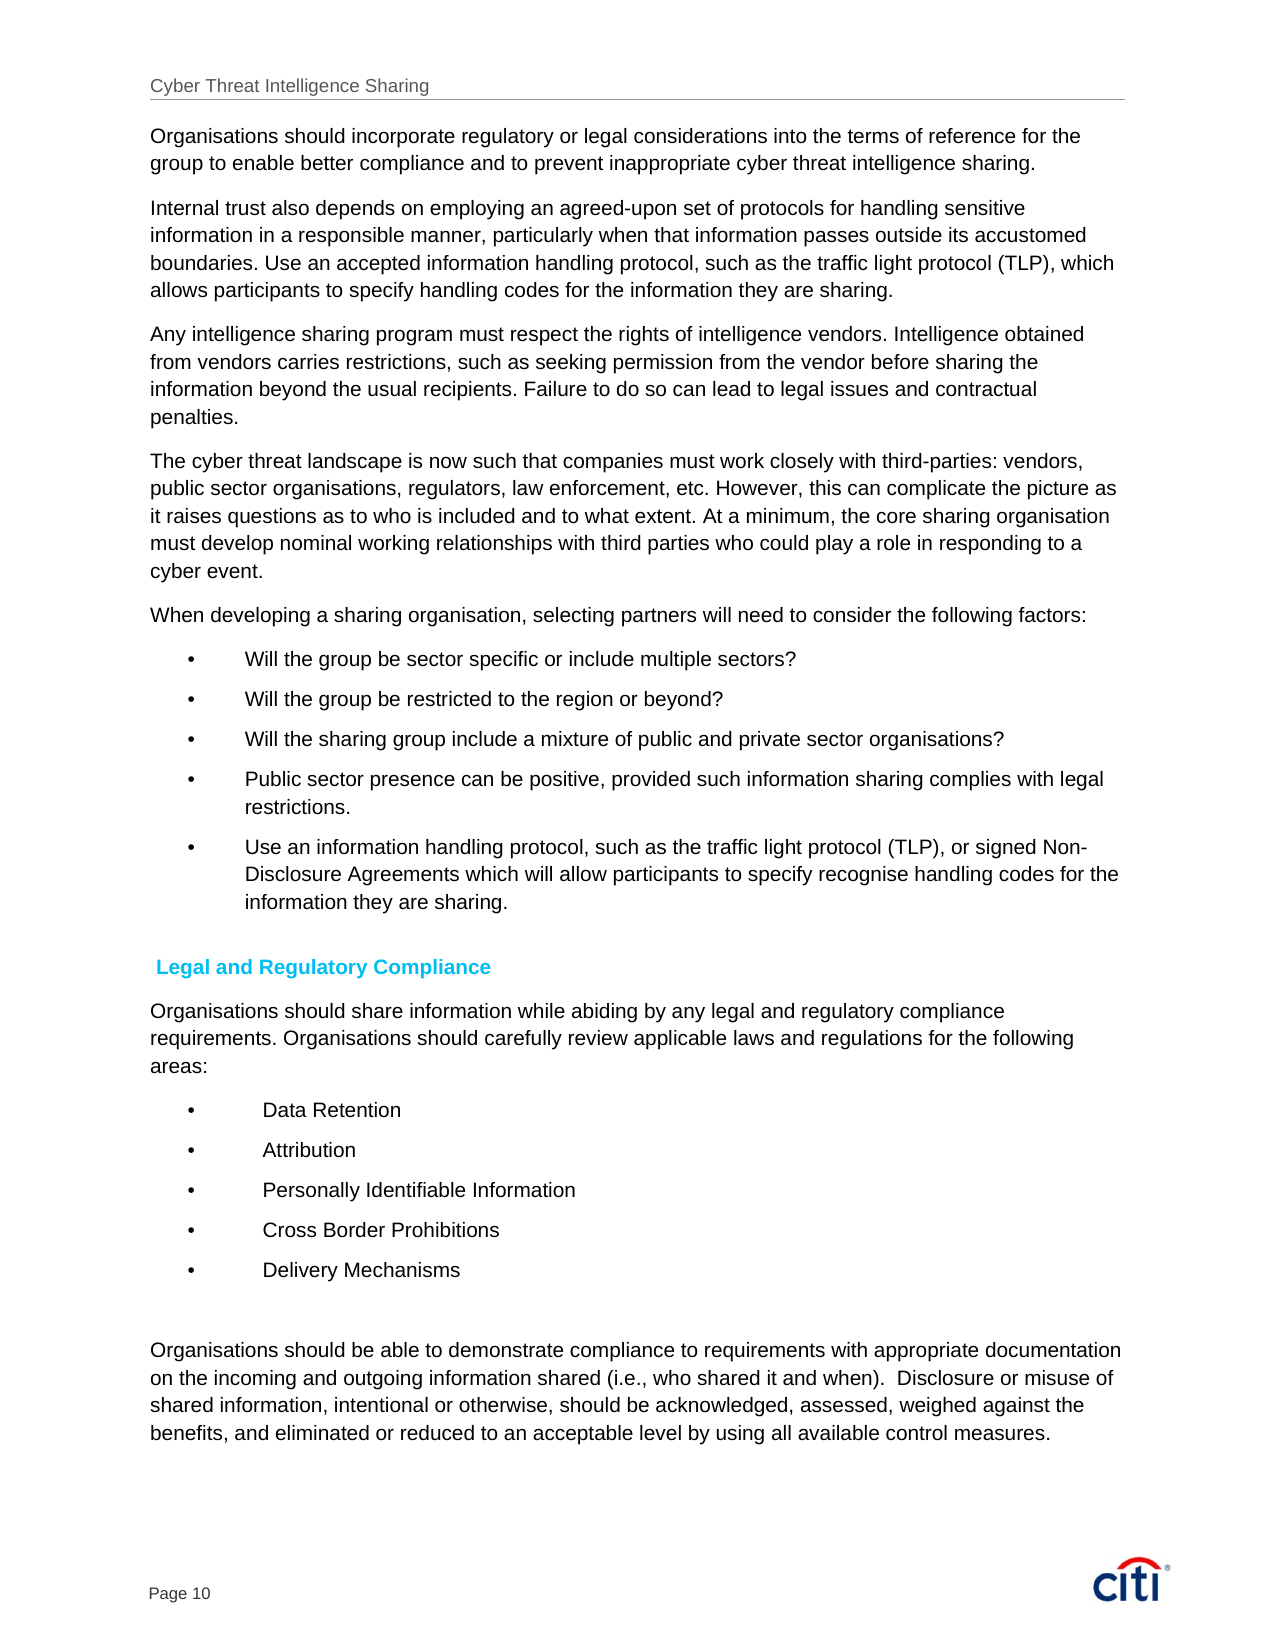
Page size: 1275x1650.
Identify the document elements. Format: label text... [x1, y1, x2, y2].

text Internal trust also depends on employing an agreed-upon set of protocols for handling sensitive information in a responsible manner, particularly when that information passes outside its accustomed boundaries. Use an accepted information handling protocol, such as the traffic light protocol (TLP), which allows participants to specify handling codes for the information they are sharing. [150, 195, 1125, 302]
list Will the group be sector specific or include multiple sectors? [187, 647, 1125, 671]
list Use an information handling protocol, such as the traffic light protocol (TLP), or signed Non-Disclosure Agreements which will allow participants to specify recognise handling codes for the information they are sharing. [187, 834, 1125, 913]
text When developing a sharing organisation, selecting partners will need to consider the following factors: [150, 603, 1125, 627]
list Will the sharing group include a mixture of public and private sector organisations? [187, 727, 1125, 751]
list Will the group be restricted to the region or beyond? [187, 687, 1125, 711]
list Cross Border Prohibitions [187, 1218, 1125, 1242]
list Public sector presence can be positive, provided such information sharing complies with legal restrictions. [187, 767, 1125, 818]
text Any intelligence sharing program must respect the rights of intelligence vendors. Intelligence obtained from vendors carries restrictions, such as seeking permission from the vendor before sharing the information beyond the usual recipients. Failure to do so can lead to legal issues and contractual penalties. [150, 322, 1125, 428]
list Attribution [187, 1138, 1125, 1162]
text Organisations should share information while abiding by any legal and regulatory compliance requirements. Organisations should carefully review applicable laws and regulations for the following areas: [150, 999, 1125, 1078]
text Organisations should be able to demonstrate compliance to requirements with appropriate documentation on the incoming and outgoing information shared (i.e., who shared it and when). Disclosure or misuse of shared information, intentional or otherwise, should be acknowledged, assessed, weighed against the benefits, and eliminated or reduced to an acceptable level by using all available control measures. [150, 1338, 1125, 1444]
text Organisations should incorporate regulatory or legal considerations into the terms of reference for the group to enable better compliance and to prevent inappropriate cyber threat intelligence sharing. [150, 124, 1125, 175]
list Delivery Mechanisms [187, 1258, 1125, 1282]
subtitle Legal and Regulatory Compliance [150, 954, 1125, 978]
list Personally Identifiable Information [187, 1178, 1125, 1202]
list Data Retention [187, 1098, 1125, 1122]
text The cyber threat landscape is now such that companies must work closely with third-parties: vendors, public sector organisations, regulators, law enforcement, etc. However, this can complicate the picture as it raises questions as to who is included and to what extent. At a minimum, the core sharing organisation must develop nominal working relationships with third parties who could play a role in responding to a cyber event. [150, 449, 1125, 583]
